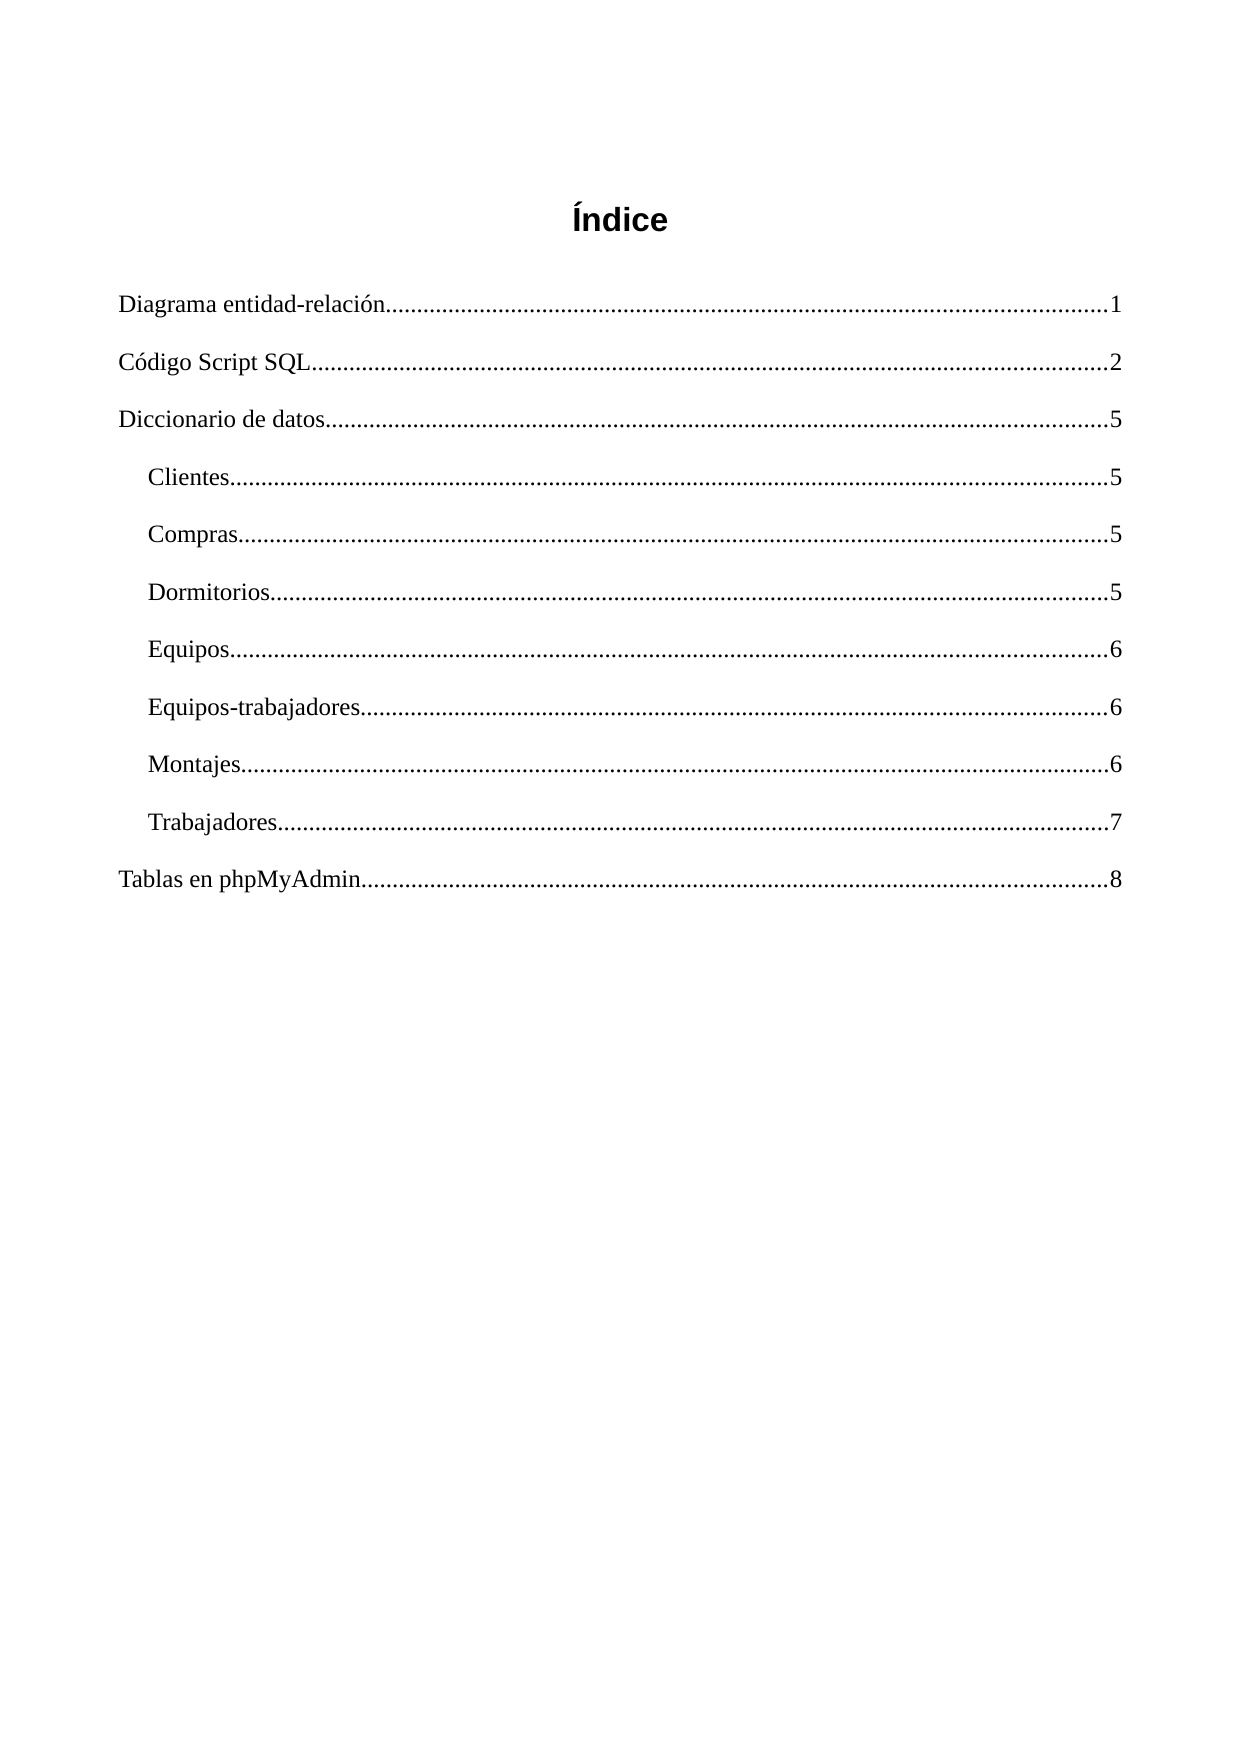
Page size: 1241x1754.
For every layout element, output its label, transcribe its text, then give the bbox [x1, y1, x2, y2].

text Compras 5 [148, 519, 1122, 548]
text Diccionario de datos 5 [118, 404, 1122, 433]
text Equipos-trabajadores 6 [148, 692, 1122, 721]
text Tablas en phpMyAdmin 8 [118, 864, 1122, 893]
text Clientes 5 [148, 462, 1122, 491]
text Dormitorios 5 [148, 577, 1122, 606]
text Trabajadores 7 [148, 807, 1122, 836]
text Código Script SQL. 2 [118, 347, 1122, 376]
text Montajes 6 [148, 749, 1122, 778]
text Equipos 6 [148, 634, 1122, 663]
subtitle Índice [118, 200, 1122, 239]
text Diagrama entidad-relación. 1 [118, 289, 1122, 318]
